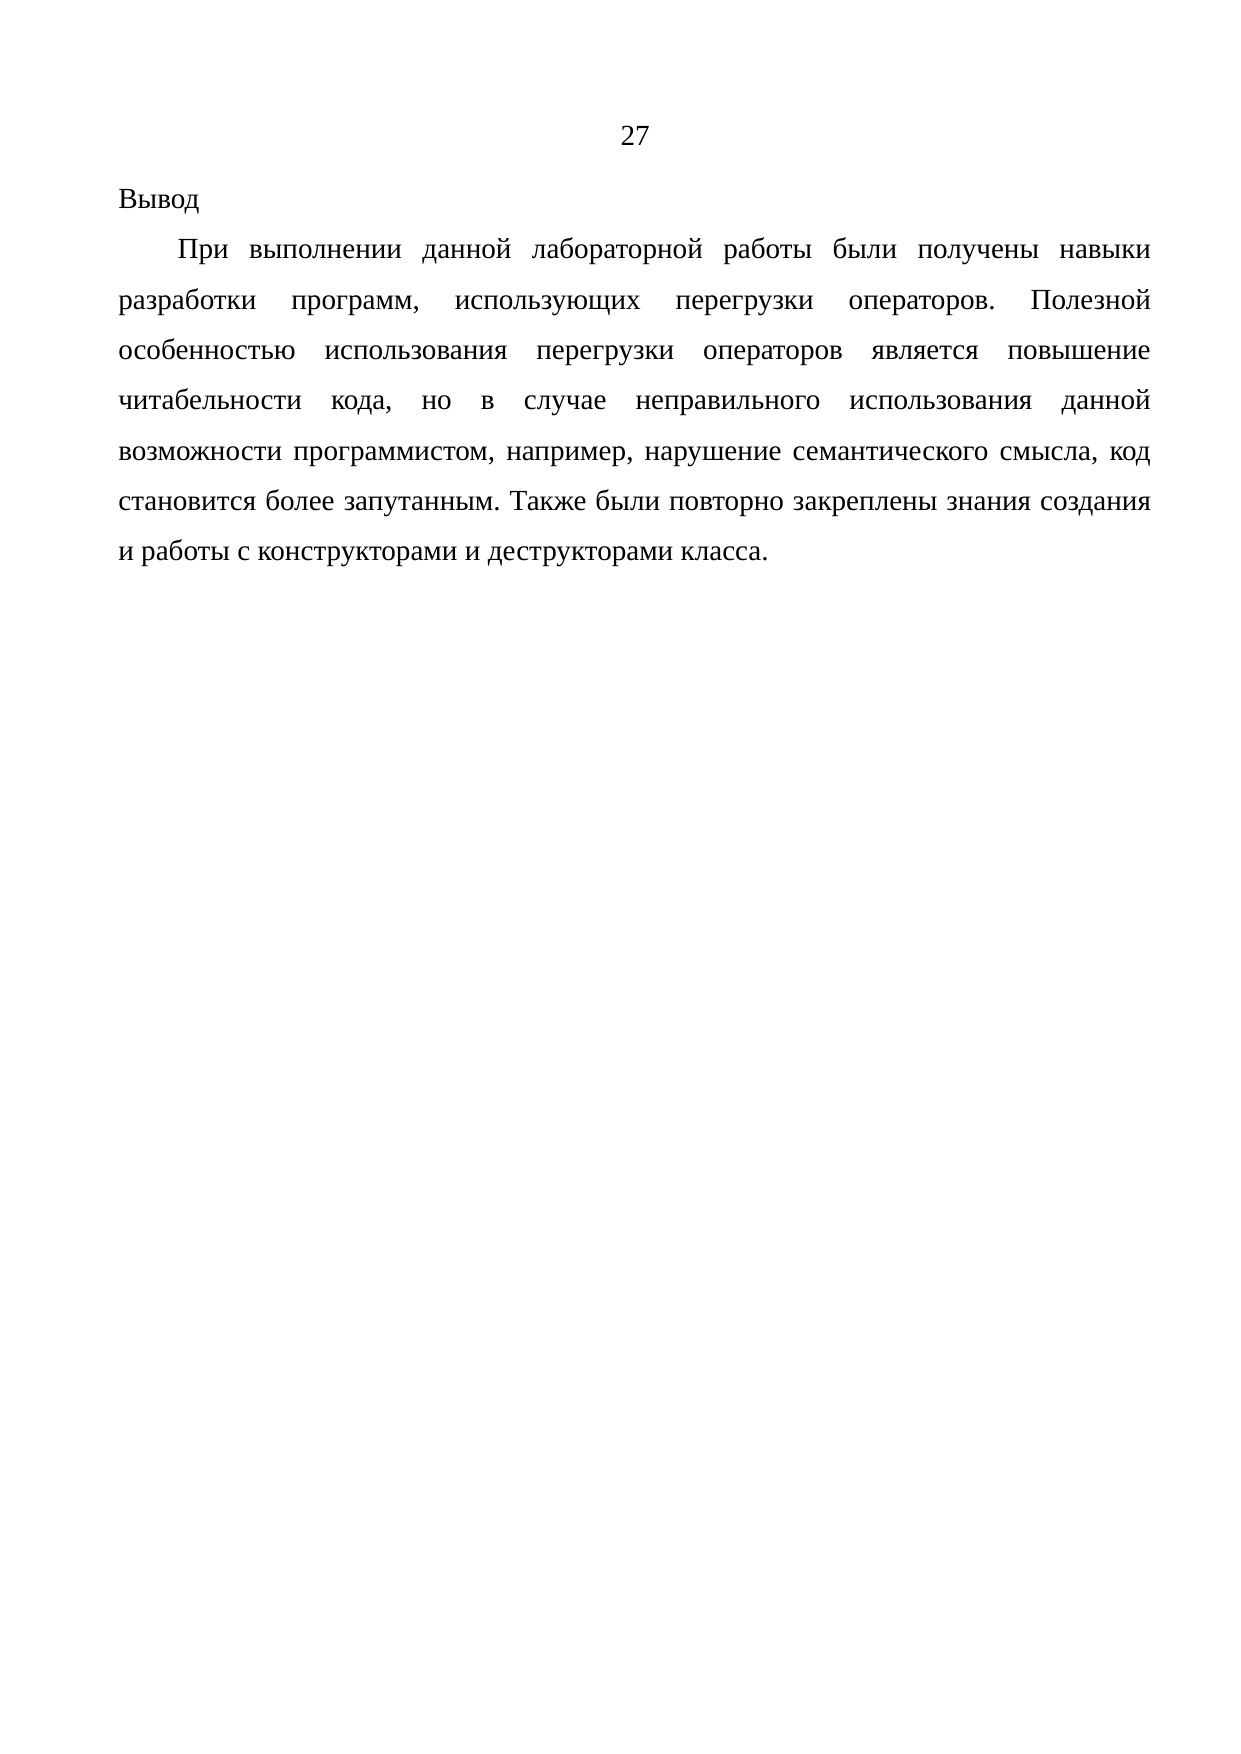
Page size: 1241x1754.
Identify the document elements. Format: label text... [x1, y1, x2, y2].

text При выполнении данной лабораторной работы были получены навыки разработки программ, использующих перегрузки операторов. Полезной особенностью использования перегрузки операторов является повышение читабельности кода, но в случае неправильного использования данной возможности программистом, например, нарушение семантического смысла, код становится более запутанным. Также были повторно закреплены знания создания и работы с конструкторами и деструкторами класса. [118, 231, 1152, 567]
subtitle Вывод [118, 181, 1152, 215]
